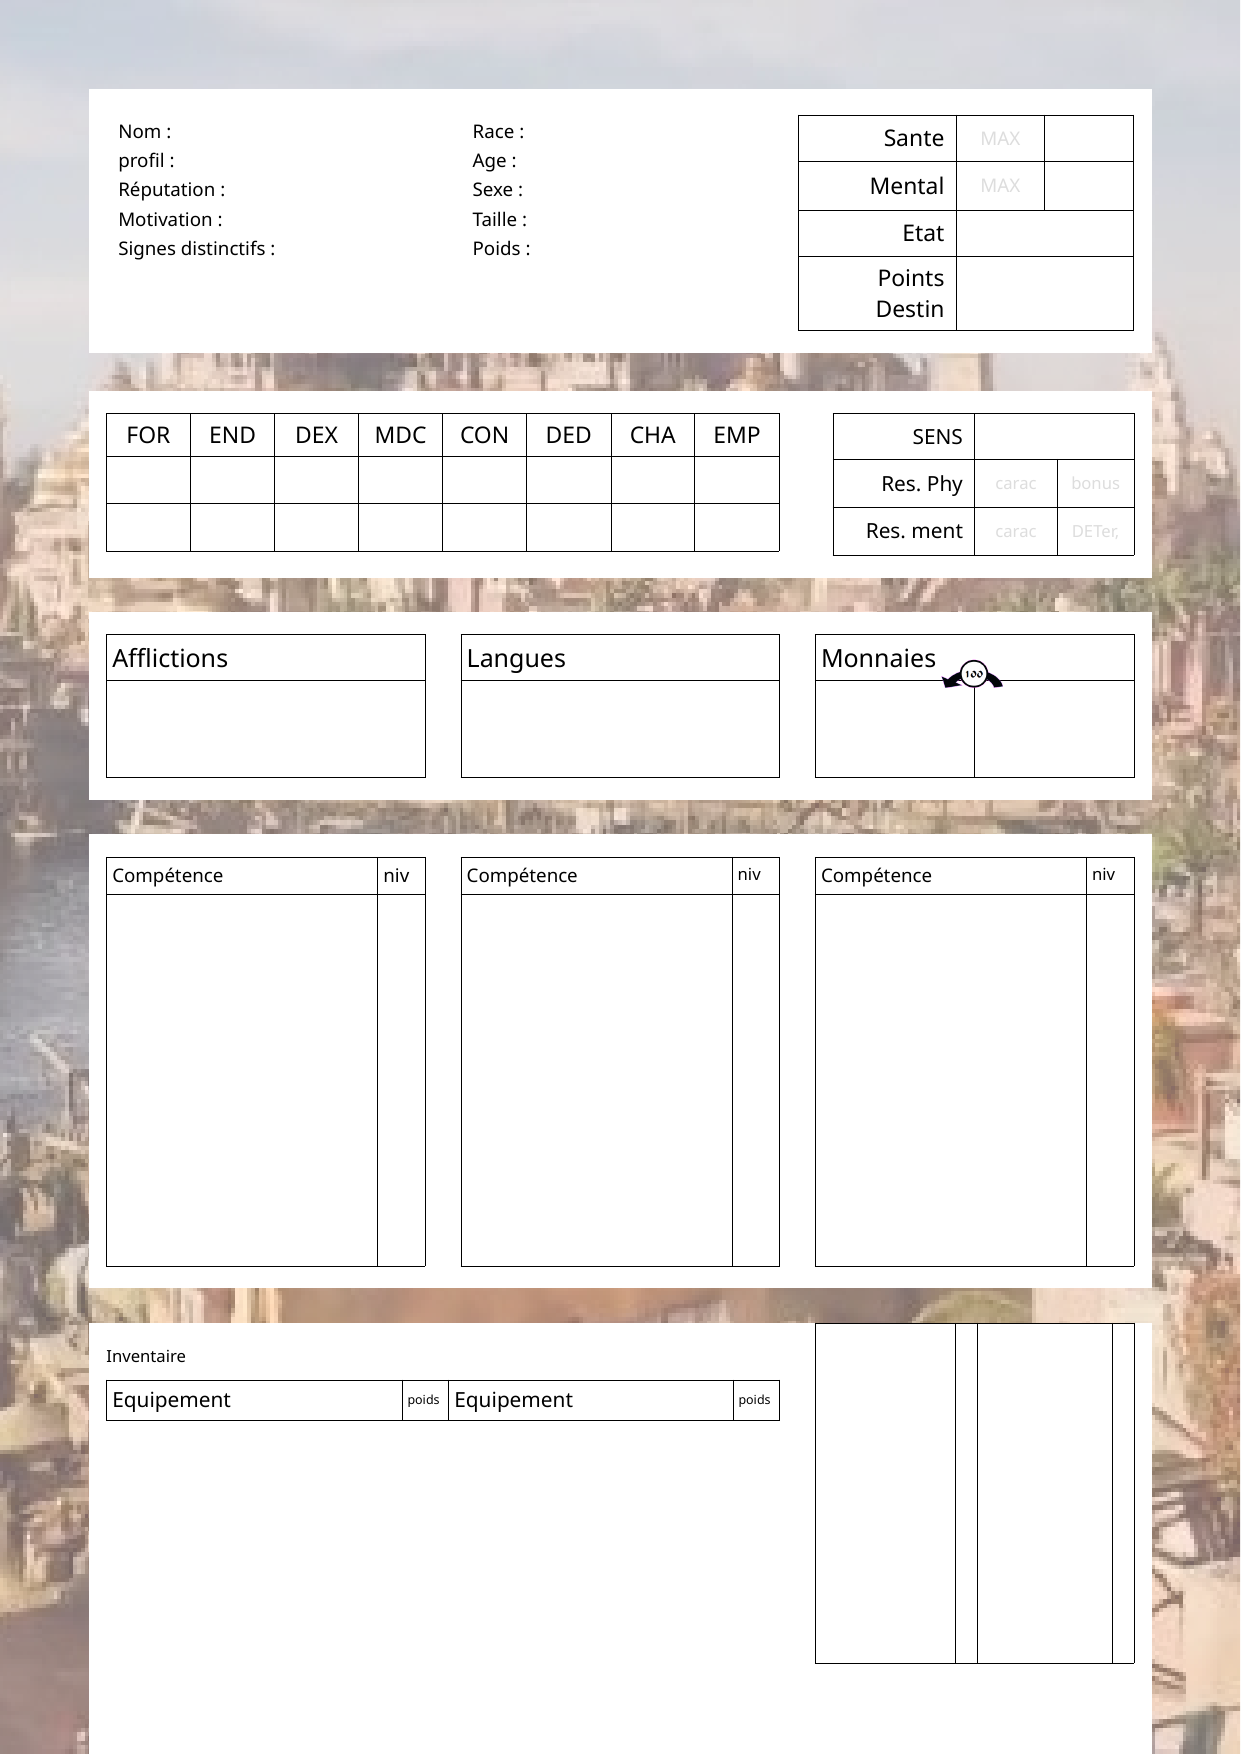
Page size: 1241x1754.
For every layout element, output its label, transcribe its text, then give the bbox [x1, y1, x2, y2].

table_cell [816, 1324, 955, 1663]
table_cell [1113, 1324, 1134, 1663]
table_header poids [734, 1381, 779, 1419]
table_header Sante [799, 116, 956, 161]
table_cell [695, 457, 779, 503]
text Age : [443, 118, 797, 147]
table_header CON [443, 414, 526, 456]
text Motivation : Signes distinctifs : [88, 176, 443, 290]
table_cell [816, 681, 974, 777]
table_cell DETer, [1058, 508, 1134, 555]
table_header Langues [462, 635, 779, 680]
table_cell [695, 504, 779, 551]
table_cell [957, 211, 1133, 256]
table_cell bonus [1058, 460, 1134, 507]
table_cell [359, 457, 442, 503]
table_cell Res. Phy [834, 460, 974, 507]
text Race : [443, 88, 797, 118]
table_header niv [1087, 858, 1134, 894]
table_cell [978, 1324, 1112, 1663]
table_cell [956, 1324, 977, 1663]
text Taille : [443, 176, 797, 206]
table_cell Res. ment [834, 508, 974, 555]
text Inventaire [106, 1345, 797, 1368]
table_header CHA [612, 414, 694, 456]
table_cell [527, 504, 611, 551]
table_cell [975, 681, 1134, 777]
table_cell [275, 457, 358, 503]
table_cell [191, 504, 274, 551]
table_cell [1045, 162, 1133, 209]
text Poids : [443, 206, 797, 290]
table_header MDC [359, 414, 442, 456]
table_cell [612, 457, 694, 503]
table_cell [378, 895, 425, 1266]
table_cell carac [975, 508, 1057, 555]
table_header Compétence [462, 858, 732, 894]
table_cell [107, 895, 377, 1266]
table_cell [107, 681, 425, 777]
table_cell Points Destin [799, 257, 956, 330]
table_header Compétence [816, 858, 1086, 894]
table_cell [107, 504, 190, 551]
table_header Equipement [449, 1381, 733, 1419]
table_header Monnaies [816, 635, 1134, 680]
table_header DED [527, 414, 611, 456]
table_cell [957, 257, 1133, 330]
text Sexe : [443, 147, 797, 176]
table_header END [191, 414, 274, 456]
table_cell [359, 504, 442, 551]
table_header Compétence [107, 858, 377, 894]
table_header Equipement [107, 1381, 402, 1419]
table_header [1045, 116, 1133, 161]
table_cell [275, 504, 358, 551]
table_cell [462, 681, 779, 777]
table_cell carac [975, 460, 1057, 507]
table_header niv [378, 858, 425, 894]
table_header DEX [275, 414, 358, 456]
table_header FOR [107, 414, 190, 456]
table_header SENS [834, 414, 974, 459]
table_cell Mental [799, 162, 956, 209]
table_cell [612, 504, 694, 551]
table_header poids [403, 1381, 448, 1419]
table_cell [107, 457, 190, 503]
table_cell [191, 457, 274, 503]
table_cell [443, 457, 526, 503]
table_header EMP [695, 414, 779, 456]
table_header MAX [957, 116, 1044, 161]
table_header [975, 414, 1134, 459]
table_cell Etat [799, 211, 956, 256]
table_header niv [733, 858, 779, 894]
table_cell MAX [957, 162, 1044, 209]
table_cell [1087, 895, 1134, 1266]
text Nom : profil : Réputation : [88, 88, 443, 176]
table_cell [816, 895, 1086, 1266]
table_cell [527, 457, 611, 503]
picture [935, 656, 1014, 701]
table_cell [733, 895, 779, 1266]
table_cell [462, 895, 732, 1266]
table_cell [443, 504, 526, 551]
table_header Afflictions [107, 635, 425, 680]
